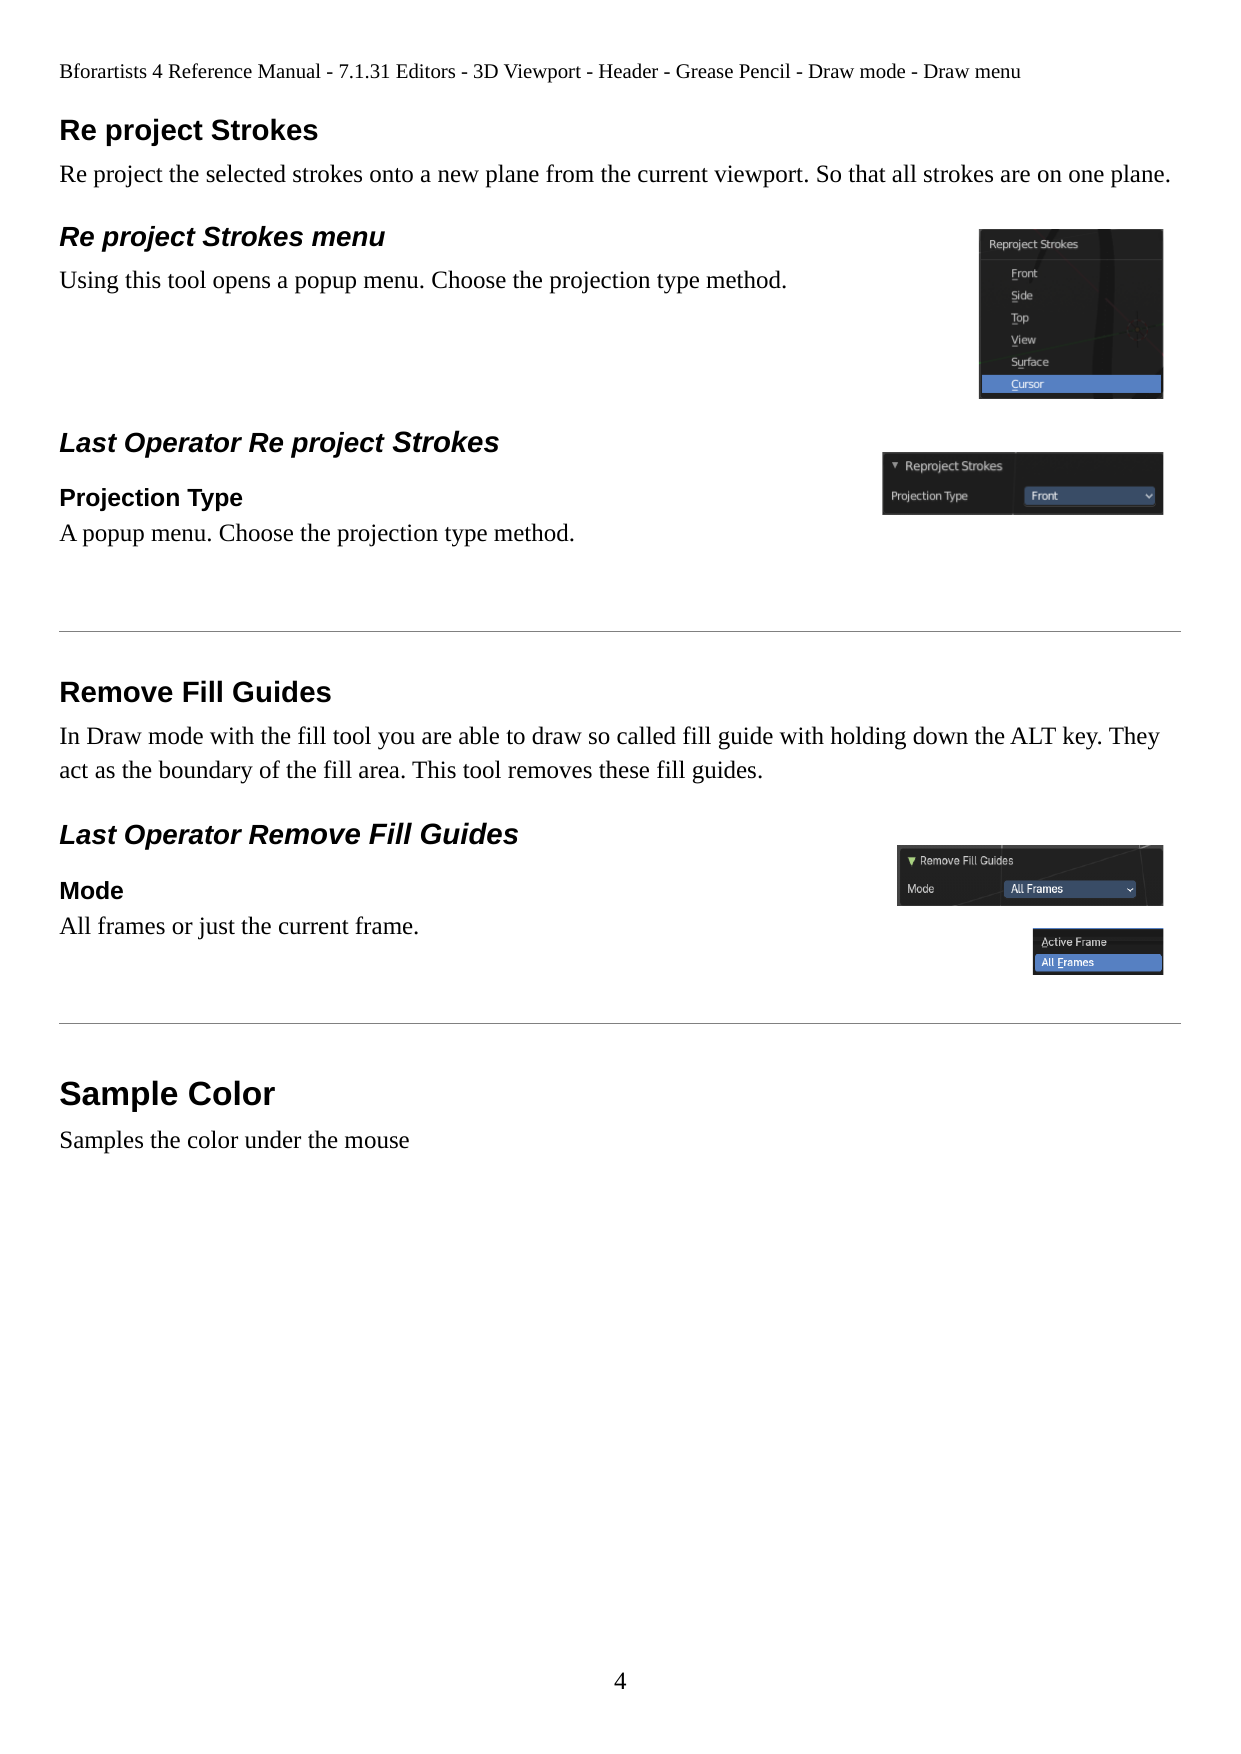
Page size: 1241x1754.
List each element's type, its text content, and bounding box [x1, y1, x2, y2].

subtitle Re project Strokes menu [59, 220, 1181, 252]
subtitle Mode [59, 876, 897, 904]
text A popup menu. Choose the projection type method. [59, 518, 1181, 547]
subtitle [1164, 483, 1181, 512]
subtitle Sample Color [59, 1074, 1181, 1112]
text All frames or just the current frame. [59, 911, 1181, 939]
text Using this tool opens a popup menu. Choose the projection type method. [59, 265, 978, 293]
subtitle Last Operator Remove Fill Guides [59, 817, 1181, 851]
subtitle Re project Strokes [59, 113, 1181, 146]
text In Draw mode with the fill tool you are able to draw so called fill guide with holding down the ALT key. They act as the boundary of the fill area. This tool removes these fill guides. [59, 721, 1181, 784]
picture [1032, 928, 1164, 975]
picture [882, 452, 1164, 515]
subtitle Remove Fill Guides [59, 675, 1181, 709]
text Re project the selected strokes onto a new plane from the current viewport. So that all strokes are on one plane. [59, 159, 1181, 188]
subtitle [1164, 876, 1181, 904]
subtitle Last Operator Re project Strokes [59, 424, 1181, 458]
text Samples the color under the mouse [59, 1125, 1181, 1154]
picture [978, 229, 1164, 399]
subtitle Projection Type [59, 483, 882, 512]
picture [897, 845, 1164, 906]
